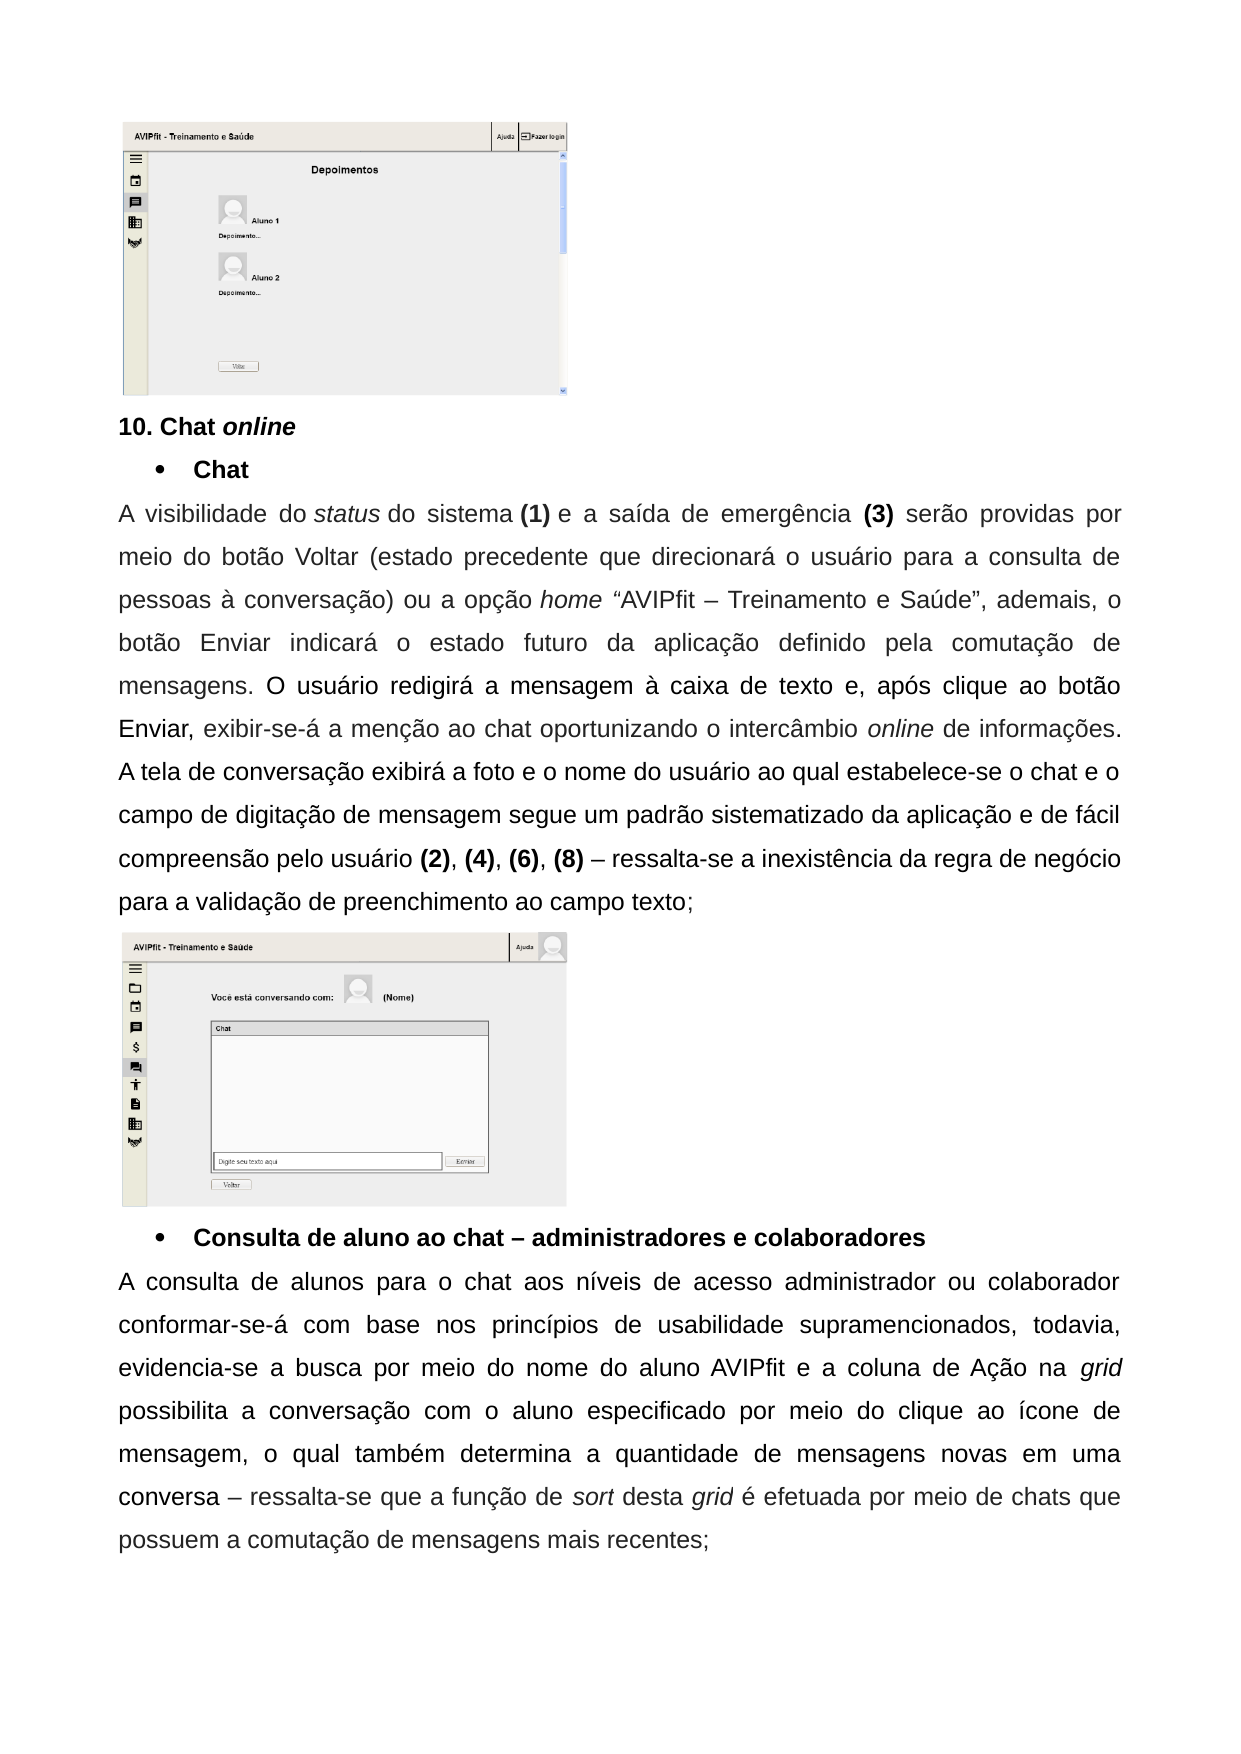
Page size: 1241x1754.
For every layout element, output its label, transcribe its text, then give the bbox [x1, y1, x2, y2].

list Consulta de aluno ao chat – administradores e colaboradores [156, 1223, 1122, 1252]
text A consulta de alunos para o chat aos níveis de acesso administrador ou colaborador conformar-se-á com base nos princípios de usabilidade supramencionados, todavia, evidencia-se a busca por meio do nome do aluno AVIPfit e a coluna de Ação na grid possibilita a conversação com o aluno especificado por meio do clique ao ícone de mensagem, o qual também determina a quantidade de mensagens novas em uma conversa – ressalta-se que a função de sort desta grid é efetuada por meio de chats que possuem a comutação de mensagens mais recentes; [118, 1267, 1122, 1554]
text A visibilidade do status do sistema (1) e a saída de emergência (3) serão providas por meio do botão Voltar (estado precedente que direcionará o usuário para a consulta de pessoas à conversação) ou a opção home “AVIPfit – Treinamento e Saúde”, ademais, o botão Enviar indicará o estado futuro da aplicação definido pela comutação de mensagens. O usuário redigirá a mensagem à caixa de texto e, após clique ao botão Enviar, exibir-se-á a menção ao chat oportunizando o intercâmbio online de informações. A tela de conversação exibirá a foto e o nome do usuário ao qual estabelece-se o chat e o campo de digitação de mensagem segue um padrão sistematizado da aplicação e de fácil compreensão pelo usuário (2), (4), (6), (8) – ressalta-se a inexistência da regra de negócio para a validação de preenchimento ao campo texto; [118, 499, 1122, 916]
list Chat [156, 455, 1122, 484]
text 10. Chat online [118, 412, 1122, 441]
